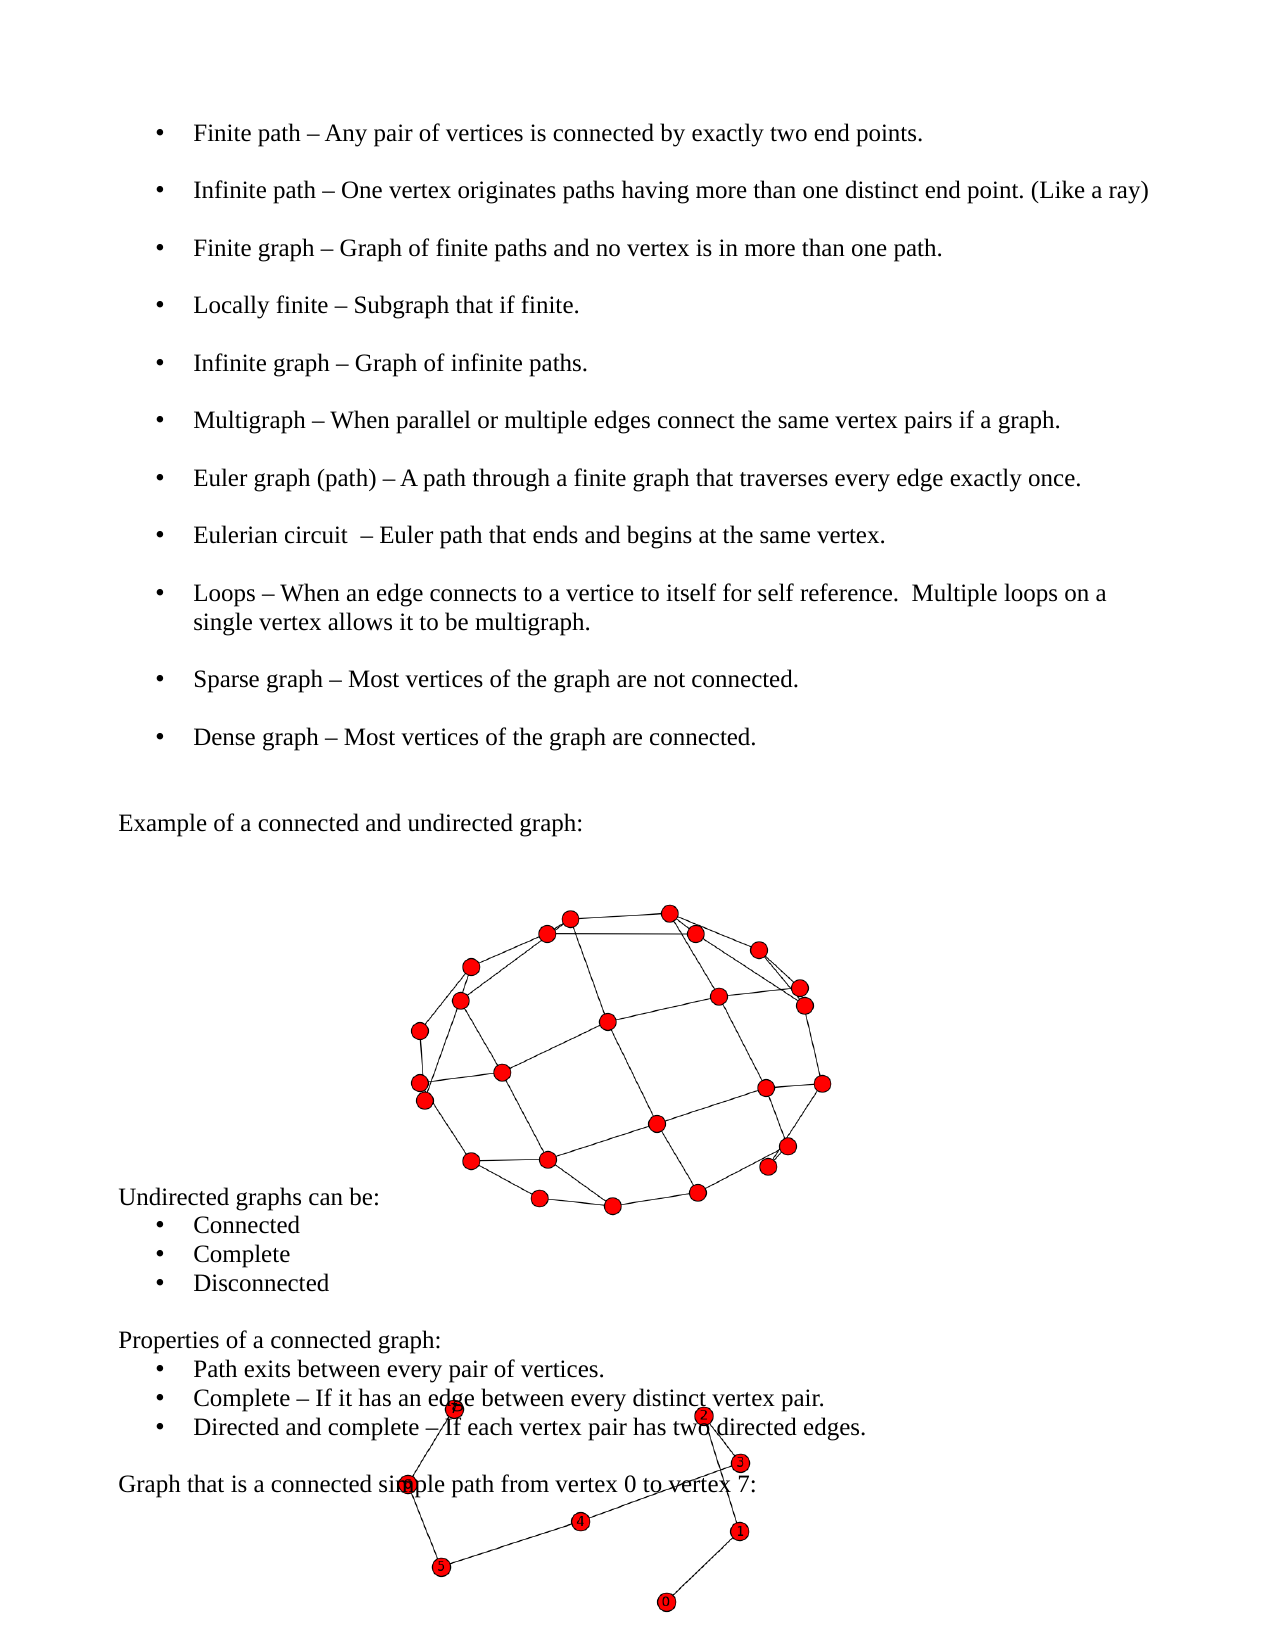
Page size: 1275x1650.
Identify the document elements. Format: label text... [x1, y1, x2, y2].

list Euler graph (path) – A path through a finite graph that traverses every edge exactly once. [156, 463, 1157, 492]
list Complete – If it has an edge between every distinct vertex pair. [156, 1383, 341, 1412]
list Disconnected [156, 1268, 1157, 1297]
list Complete – If it has an edge between every distinct vertex pair. [806, 1383, 1157, 1412]
text Undirected graphs can be: [902, 1182, 1157, 1211]
text Undirected graphs can be: [118, 1182, 339, 1211]
list Locally finite – Subgraph that if finite. [156, 291, 1157, 319]
list Directed and complete – If each vertex pair has two directed edges. [156, 1412, 341, 1441]
list Loops – When an edge connects to a vertice to itself for self reference. Multiple loops on a single vertex allows it to be multigraph. [156, 578, 1157, 636]
list Infinite graph – Graph of infinite paths. [156, 348, 1157, 377]
picture [341, 1360, 806, 1650]
list Sparse graph – Most vertices of the graph are not connected. [156, 664, 1157, 693]
text Properties of a connected graph: [118, 1326, 1157, 1354]
list Finite path – Any pair of vertices is connected by exactly two end points. [156, 118, 1157, 147]
list Finite graph – Graph of finite paths and no vertex is in more than one path. [156, 233, 1157, 262]
list Directed and complete – If each vertex pair has two directed edges. [806, 1412, 1157, 1441]
list Multigraph – When parallel or multiple edges connect the same vertex pairs if a graph. [156, 406, 1157, 434]
list Path exits between every pair of vertices. [156, 1354, 1157, 1383]
text Graph that is a connected simple path from vertex 0 to vertex 7: [806, 1469, 1157, 1498]
list Complete [156, 1239, 1157, 1268]
text Graph that is a connected simple path from vertex 0 to vertex 7: [118, 1469, 341, 1498]
list Dense graph – Most vertices of the graph are connected. [156, 722, 1157, 751]
text Example of a connected and undirected graph: [118, 808, 1157, 837]
list Infinite path – One vertex originates paths having more than one distinct end point. (Like a ray) [156, 176, 1157, 204]
picture [339, 844, 902, 1266]
list Connected [156, 1211, 339, 1239]
list [902, 1211, 1157, 1239]
list Eulerian circuit – Euler path that ends and begins at the same vertex. [156, 521, 1157, 549]
